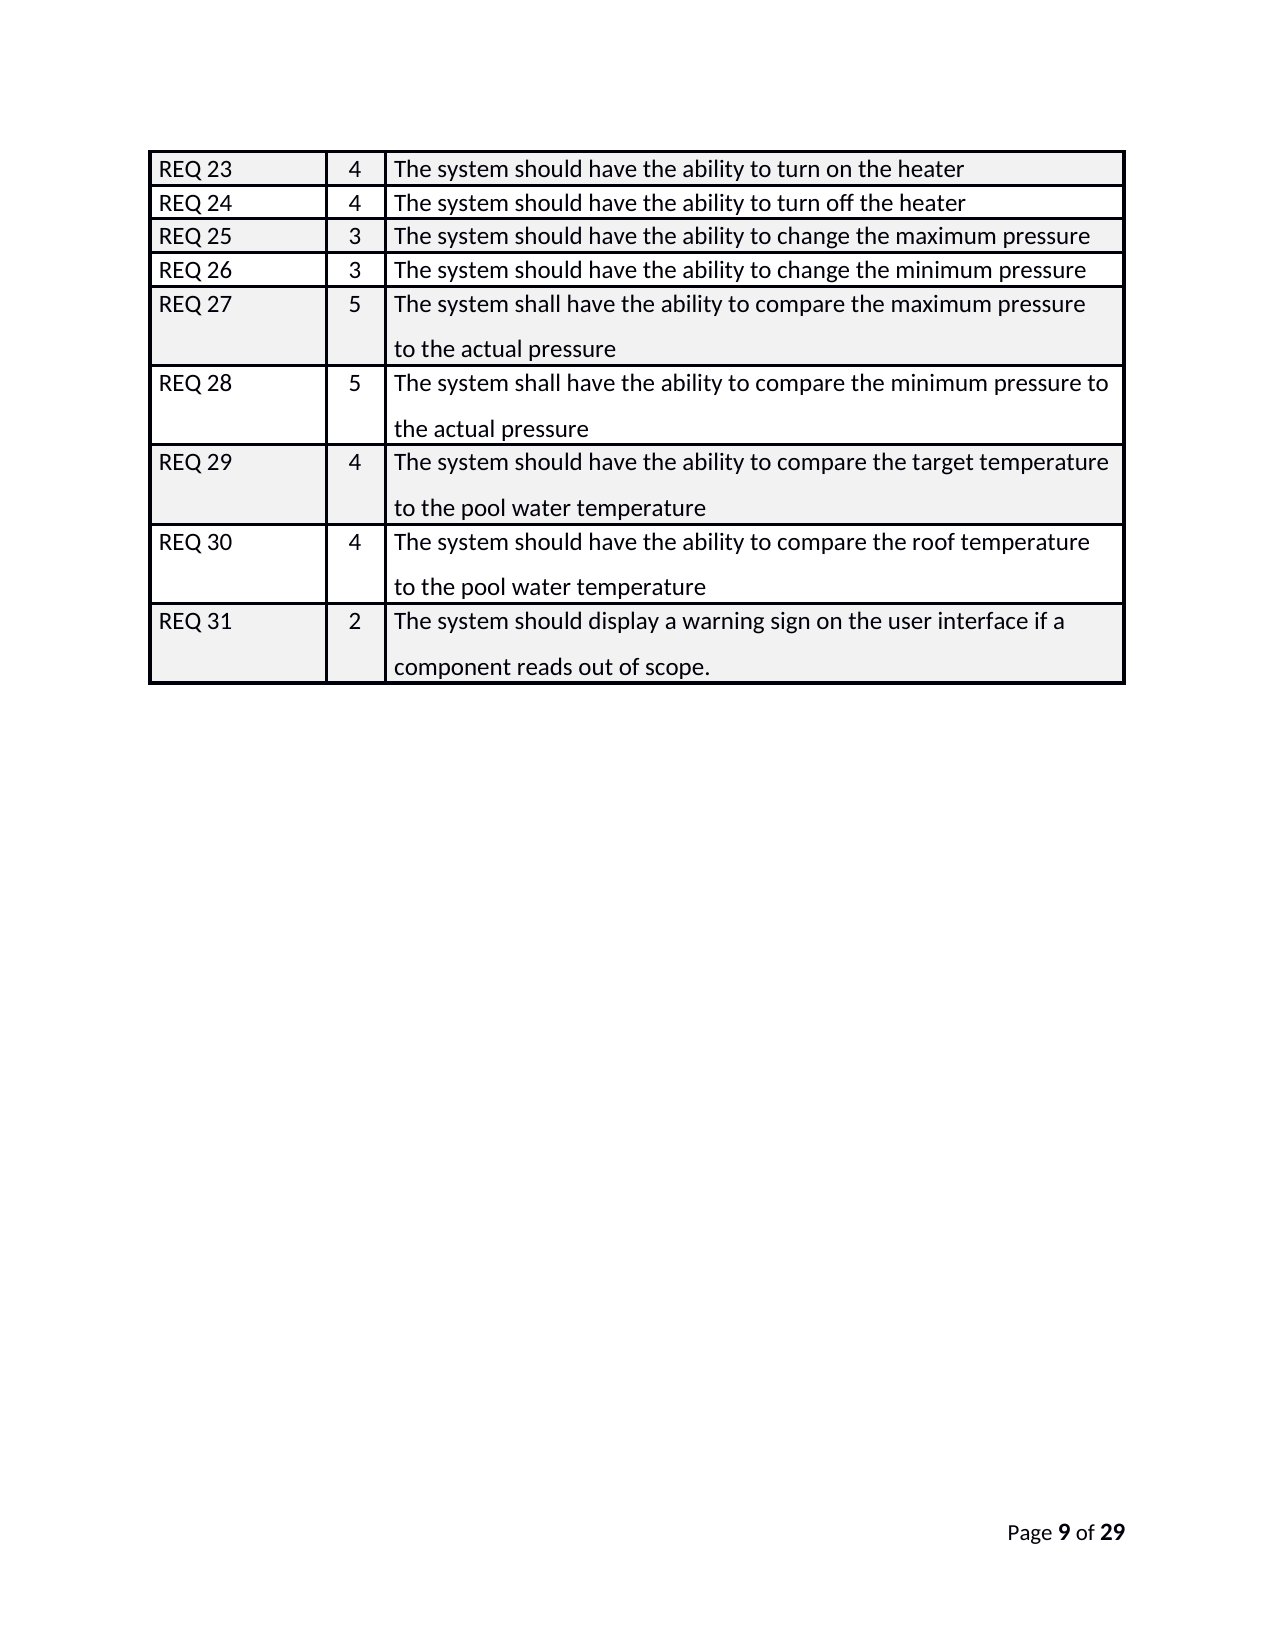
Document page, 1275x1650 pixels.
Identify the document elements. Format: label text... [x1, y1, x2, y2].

table_cell REQ 23 [152, 153, 325, 184]
table_cell 4 [328, 187, 384, 217]
table_cell 2 [328, 605, 384, 681]
table_cell The system should display a warning sign on the user interface if a component reads out of scope. [387, 605, 1122, 681]
table_cell 3 [328, 254, 384, 284]
table_cell 4 [328, 153, 384, 184]
table_cell REQ 24 [152, 187, 325, 217]
table_cell The system should have the ability to compare the roof temperature to the pool water temperature [387, 526, 1122, 602]
table_cell The system should have the ability to turn off the heater [387, 187, 1122, 217]
table_cell 3 [328, 220, 384, 251]
table_cell REQ 26 [152, 254, 325, 284]
table_cell 4 [328, 446, 384, 523]
table_cell 4 [328, 526, 384, 602]
table_cell REQ 29 [152, 446, 325, 523]
table_cell The system should have the ability to change the maximum pressure [387, 220, 1122, 251]
table_cell The system should have the ability to compare the target temperature to the pool water temperature [387, 446, 1122, 523]
table_cell The system should have the ability to turn on the heater [387, 153, 1122, 184]
table_cell The system shall have the ability to compare the minimum pressure to the actual pressure [387, 367, 1122, 443]
table_cell 5 [328, 288, 384, 364]
table_cell 5 [328, 367, 384, 443]
table_cell REQ 25 [152, 220, 325, 251]
table_cell REQ 30 [152, 526, 325, 602]
table_cell The system shall have the ability to compare the maximum pressure to the actual pressure [387, 288, 1122, 364]
table_cell REQ 31 [152, 605, 325, 681]
table_cell The system should have the ability to change the minimum pressure [387, 254, 1122, 284]
table_cell REQ 28 [152, 367, 325, 443]
table_cell REQ 27 [152, 288, 325, 364]
